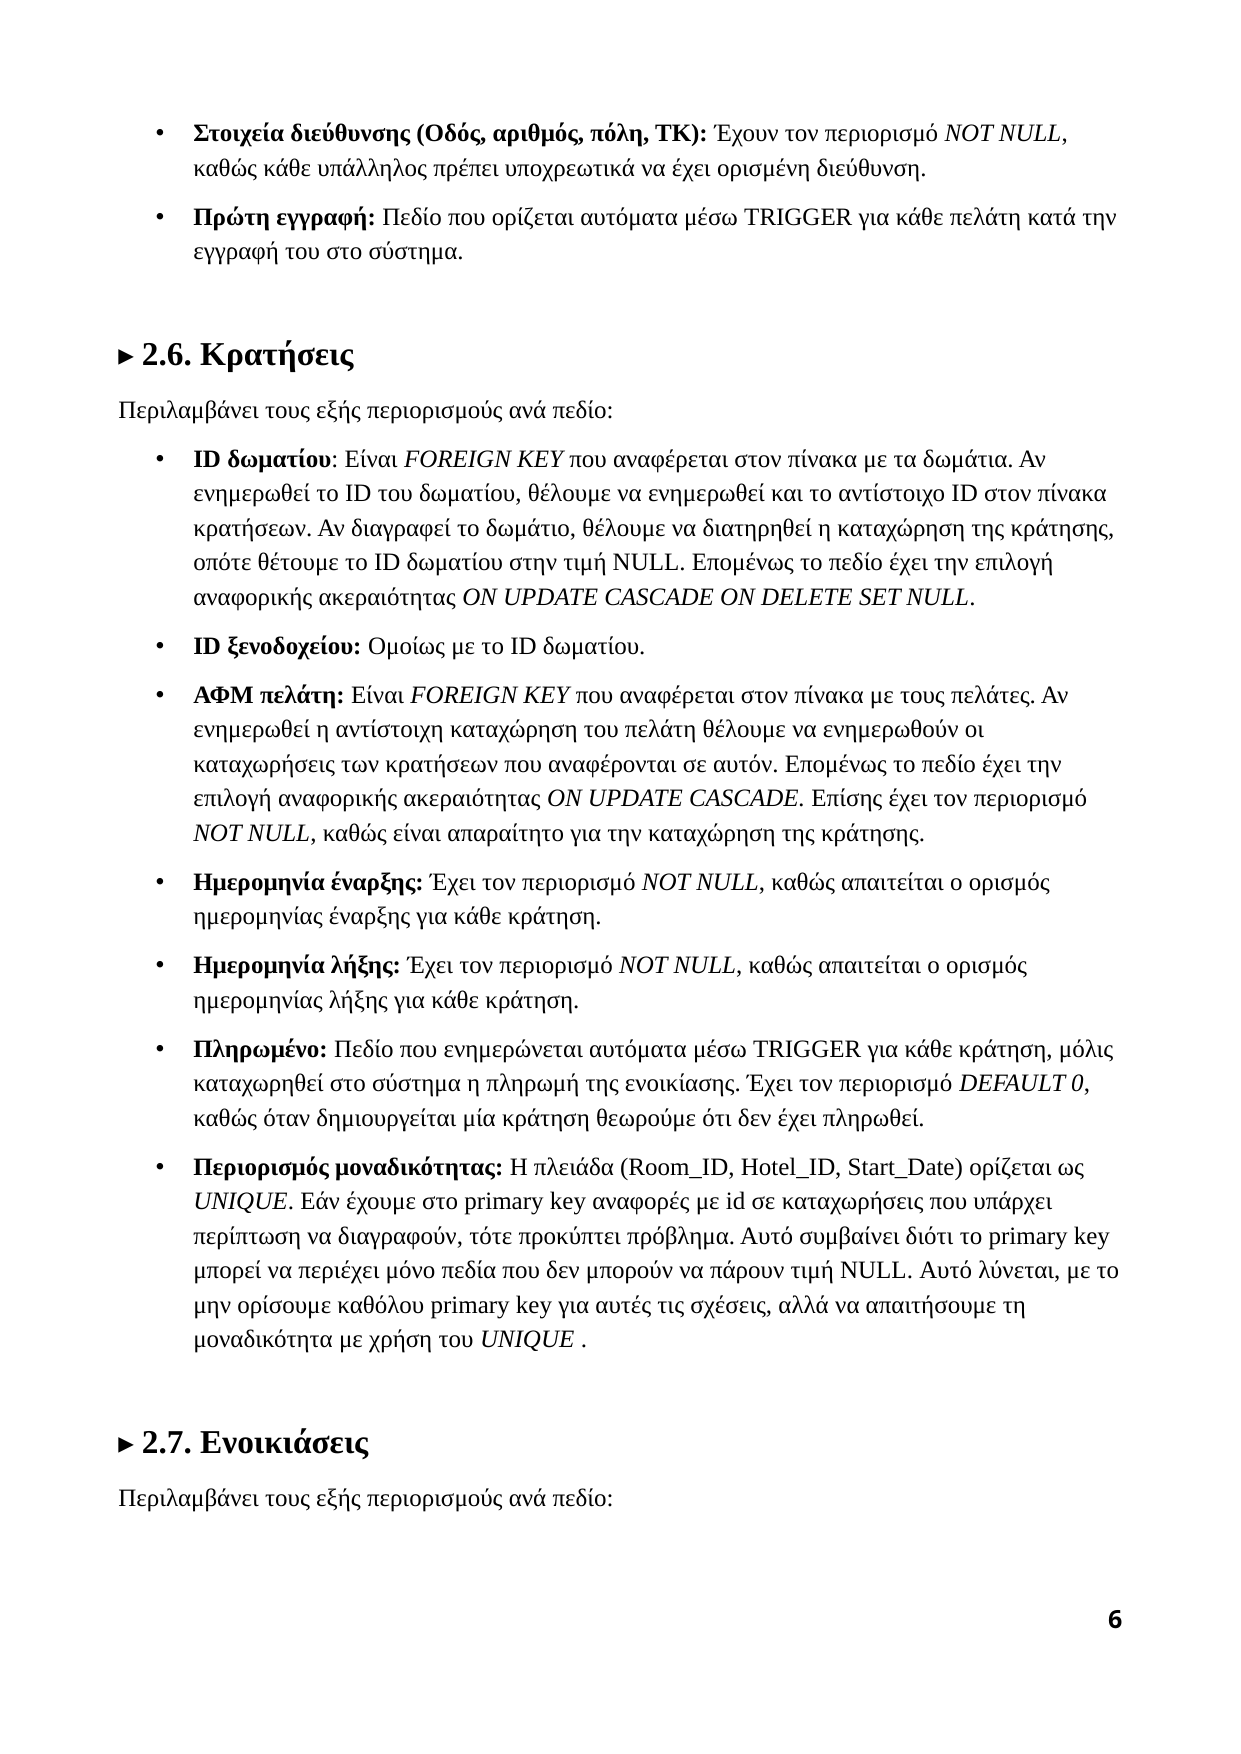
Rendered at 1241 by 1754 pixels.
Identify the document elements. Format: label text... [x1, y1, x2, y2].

list Ημερομηνία λήξης: Έχει τον περιορισμό NOT NULL, καθώς απαιτείται ο ορισμός ημερομηνίας λήξης για κάθε κράτηση. [156, 950, 1122, 1014]
text ▸ 2.6. Κρατήσεις [118, 334, 1122, 373]
list ID δωματίου: Είναι FOREIGN KEY που αναφέρεται στον πίνακα με τα δωμάτια. Αν ενημερωθεί το ID του δωματίου, θέλουμε να ενημερωθεί και το αντίστοιχο ID στον πίνακα κρατήσεων. Αν διαγραφεί το δωμάτιο, θέλουμε να διατηρηθεί η καταχώρηση της κράτησης, οπότε θέτουμε το ID δωματίου στην τιμή NULL. Επομένως το πεδίο έχει την επιλογή αναφορικής ακεραιότητας ON UPDATE CASCADE ON DELETE SET NULL. [156, 444, 1122, 611]
text Περιλαμβάνει τους εξής περιορισμούς ανά πεδίο: [118, 395, 1122, 423]
text ▸ 2.7. Ενοικιάσεις [118, 1422, 1122, 1461]
list Ημερομηνία έναρξης: Έχει τον περιορισμό NOT NULL, καθώς απαιτείται ο ορισμός ημερομηνίας έναρξης για κάθε κράτηση. [156, 867, 1122, 930]
text Περιλαμβάνει τους εξής περιορισμούς ανά πεδίο: [118, 1483, 1122, 1512]
list Στοιχεία διεύθυνσης (Οδός, αριθμός, πόλη, ΤΚ): Έχουν τον περιορισμό NOT NULL, καθώς κάθε υπάλληλος πρέπει υποχρεωτικά να έχει ορισμένη διεύθυνση. [156, 118, 1122, 181]
list ID ξενοδοχείου: Ομοίως με το ID δωματίου. [156, 631, 1122, 659]
list Πρώτη εγγραφή: Πεδίο που ορίζεται αυτόματα μέσω TRIGGER για κάθε πελάτη κατά την εγγραφή του στο σύστημα. [156, 202, 1122, 265]
list Περιορισμός μοναδικότητας: Η πλειάδα (Room_ID, Hotel_ID, Start_Date) ορίζεται ως UNIQUE. Eάν έχουμε στο primary key αναφορές με id σε καταχωρήσεις που υπάρχει περίπτωση να διαγραφούν, τότε προκύπτει πρόβλημα. Αυτό συμβαίνει διότι το primary key μπορεί να περιέχει μόνο πεδία που δεν μπορούν να πάρουν τιμή NULL. Αυτό λύνεται, με το μην ορίσουμε καθόλου primary key για αυτές τις σχέσεις, αλλά να απαιτήσουμε τη μοναδικότητα με χρήση του UNIQUE . [156, 1152, 1122, 1353]
list ΑΦΜ πελάτη: Είναι FOREIGN KEY που αναφέρεται στον πίνακα με τους πελάτες. Αν ενημερωθεί η αντίστοιχη καταχώρηση του πελάτη θέλουμε να ενημερωθούν οι καταχωρήσεις των κρατήσεων που αναφέρονται σε αυτόν. Επομένως το πεδίο έχει την επιλογή αναφορικής ακεραιότητας ON UPDATE CASCADE. Επίσης έχει τον περιορισμό NOT NULL, καθώς είναι απαραίτητο για την καταχώρηση της κράτησης. [156, 680, 1122, 847]
list Πληρωμένο: Πεδίο που ενημερώνεται αυτόματα μέσω TRIGGER για κάθε κράτηση, μόλις καταχωρηθεί στο σύστημα η πληρωμή της ενοικίασης. Έχει τον περιορισμό DEFAULT 0, καθώς όταν δημιουργείται μία κράτηση θεωρούμε ότι δεν έχει πληρωθεί. [156, 1034, 1122, 1132]
